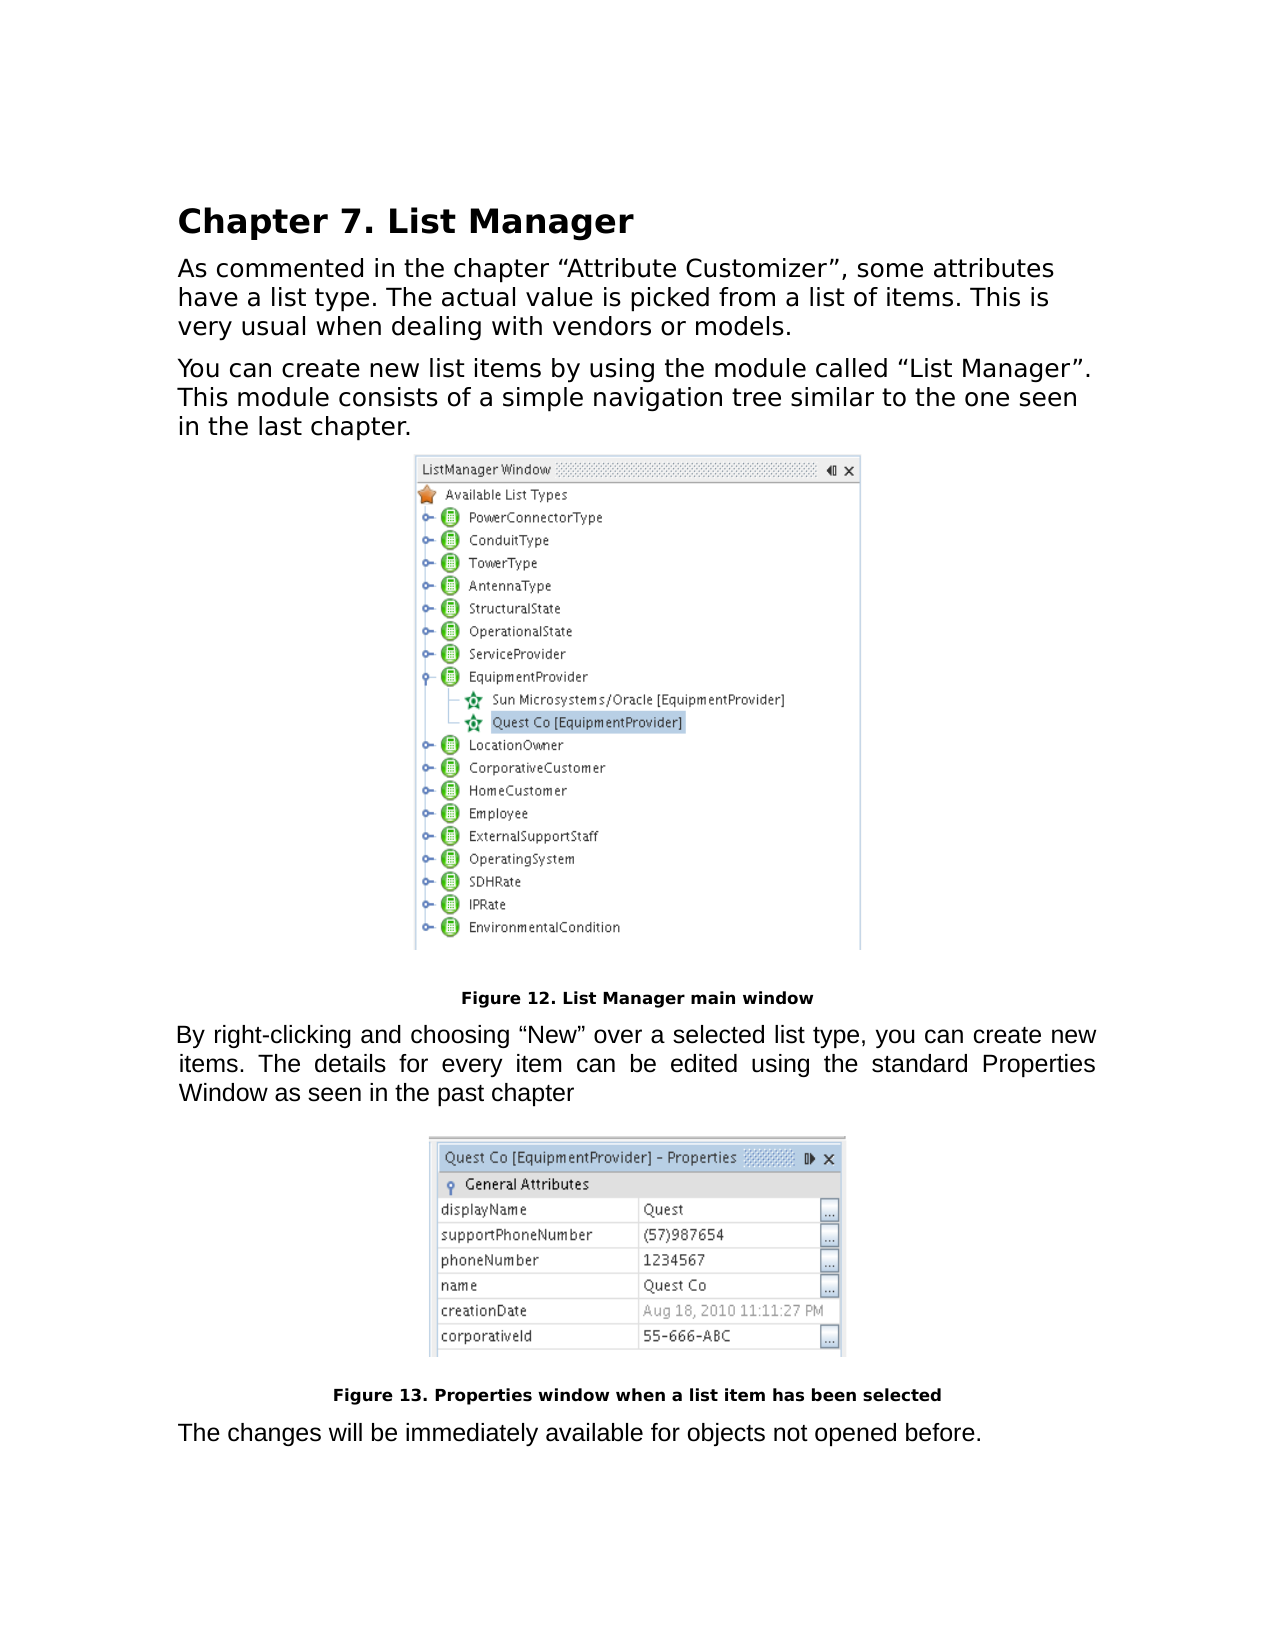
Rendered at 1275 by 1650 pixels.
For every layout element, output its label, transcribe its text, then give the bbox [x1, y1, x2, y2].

text As commented in the chapter “Attribute Customizer”, some attributes have a list type. The actual value is picked from a list of items. This is very usual when dealing with vendors or models. [177, 254, 1098, 341]
text The changes will be immediately available for objects not opened before. [177, 1418, 1098, 1447]
picture [413, 453, 862, 950]
subtitle Figure 12. List Manager main window [177, 989, 1098, 1008]
text You can create new list items by using the module called “List Manager”. This module consists of a simple navigation tree similar to the one seen in the last chapter. [177, 354, 1098, 441]
subtitle Figure 13. Properties window when a list item has been selected [177, 1386, 1098, 1405]
subtitle Chapter 7. List Manager [177, 202, 1098, 241]
text By right-clicking and choosing “New” over a selected list type, you can create new items. The details for every item can be edited using the standard Properties Window as seen in the past chapter [176, 1021, 1098, 1107]
picture [428, 1136, 847, 1357]
